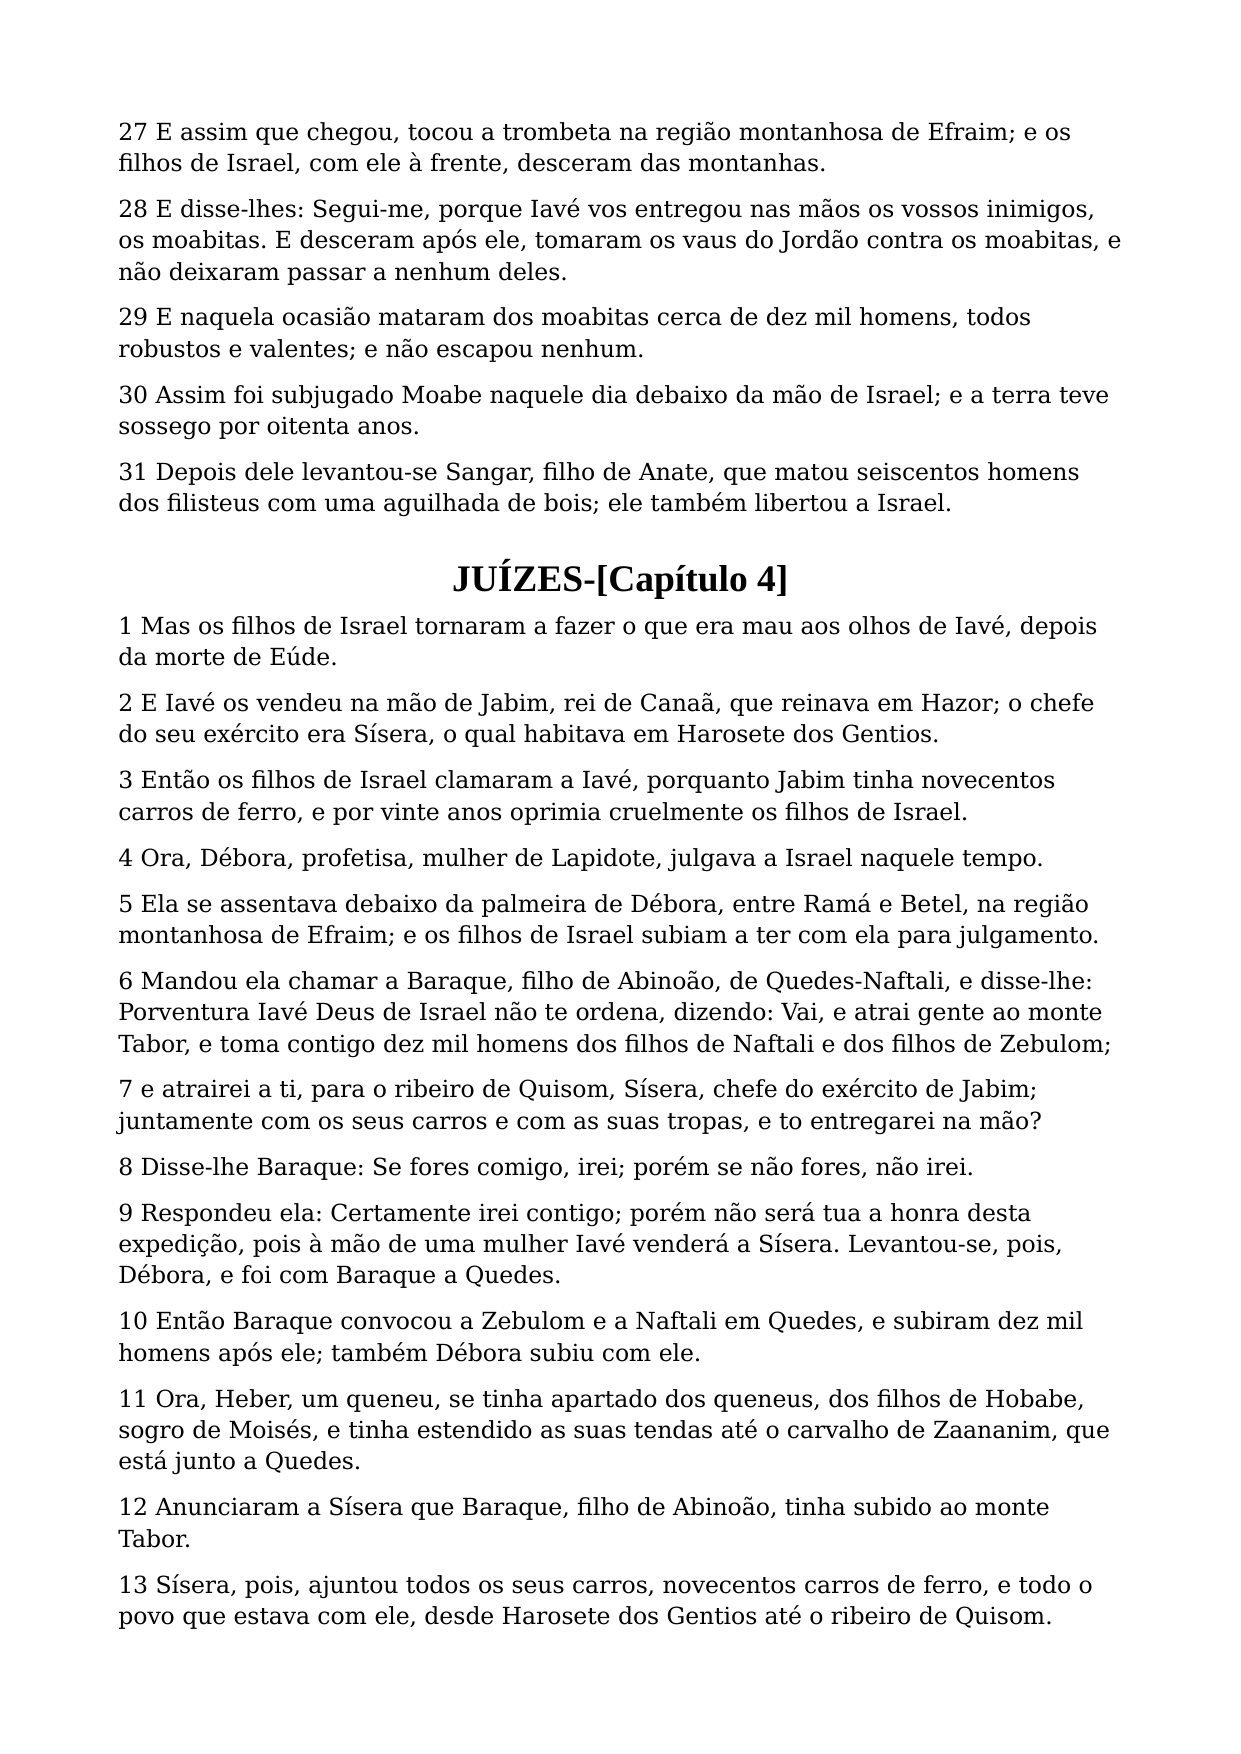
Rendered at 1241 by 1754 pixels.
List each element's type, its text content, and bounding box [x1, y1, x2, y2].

text 29 E naquela ocasião mataram dos moabitas cerca de dez mil homens, todos robustos e valentes; e não escapou nenhum. [118, 304, 1122, 363]
text 4 Ora, Débora, profetisa, mulher de Lapidote, julgava a Israel naquele tempo. [118, 844, 1122, 872]
text 31 Depois dele levantou-se Sangar, filho de Anate, que matou seiscentos homens dos filisteus com uma aguilhada de bois; ele também libertou a Israel. [118, 459, 1122, 517]
text 7 e atrairei a ti, para o ribeiro de Quisom, Sísera, chefe do exército de Jabim; juntamente com os seus carros e com as suas tropas, e to entregarei na mão? [118, 1076, 1122, 1135]
text 1 Mas os filhos de Israel tornaram a fazer o que era mau aos olhos de Iavé, depois da morte de Eúde. [118, 612, 1122, 671]
subtitle JUÍZES-[Capítulo 4] [118, 557, 1122, 600]
text 2 E Iavé os vendeu na mão de Jabim, rei de Canaã, que reinava em Hazor; o chefe do seu exército era Sísera, o qual habitava em Harosete dos Gentios. [118, 690, 1122, 748]
text 30 Assim foi subjugado Moabe naquele dia debaixo da mão de Israel; e a terra teve sossego por oitenta anos. [118, 381, 1122, 440]
text 10 Então Baraque convocou a Zebulom e a Naftali em Quedes, e subiram dez mil homens após ele; também Débora subiu com ele. [118, 1308, 1122, 1367]
text 13 Sísera, pois, ajuntou todos os seus carros, novecentos carros de ferro, e todo o povo que estava com ele, desde Harosete dos Gentios até o ribeiro de Quisom. [118, 1571, 1122, 1630]
text 5 Ela se assentava debaixo da palmeira de Débora, entre Ramá e Betel, na região montanhosa de Efraim; e os filhos de Israel subiam a ter com ela para julgamento. [118, 890, 1122, 949]
text 28 E disse-lhes: Segui-me, porque Iavé vos entregou nas mãos os vossos inimigos, os moabitas. E desceram após ele, tomaram os vaus do Jordão contra os moabitas, e não deixaram passar a nenhum deles. [118, 195, 1122, 285]
text 9 Respondeu ela: Certamente irei contigo; porém não será tua a honra desta expedição, pois à mão de uma mulher Iavé venderá a Sísera. Levantou-se, pois, Débora, e foi com Baraque a Quedes. [118, 1199, 1122, 1289]
text 11 Ora, Heber, um queneu, se tinha apartado dos queneus, dos filhos de Hobabe, sogro de Moisés, e tinha estendido as suas tendas até o carvalho de Zaananim, que está junto a Quedes. [118, 1385, 1122, 1475]
text 12 Anunciaram a Sísera que Baraque, filho de Abinoão, tinha subido ao monte Tabor. [118, 1494, 1122, 1553]
text 8 Disse-lhe Baraque: Se fores comigo, irei; porém se não fores, não irei. [118, 1153, 1122, 1181]
text 6 Mandou ela chamar a Baraque, filho de Abinoão, de Quedes-Naftali, e disse-lhe: Porventura Iavé Deus de Israel não te ordena, dizendo: Vai, e atrai gente ao monte Tabor, e toma contigo dez mil homens dos filhos de Naftali e dos filhos de Zebulom; [118, 967, 1122, 1057]
text 3 Então os filhos de Israel clamaram a Iavé, porquanto Jabim tinha novecentos carros de ferro, e por vinte anos oprimia cruelmente os filhos de Israel. [118, 767, 1122, 826]
text 27 E assim que chegou, tocou a trombeta na região montanhosa de Efraim; e os filhos de Israel, com ele à frente, desceram das montanhas. [118, 118, 1122, 177]
